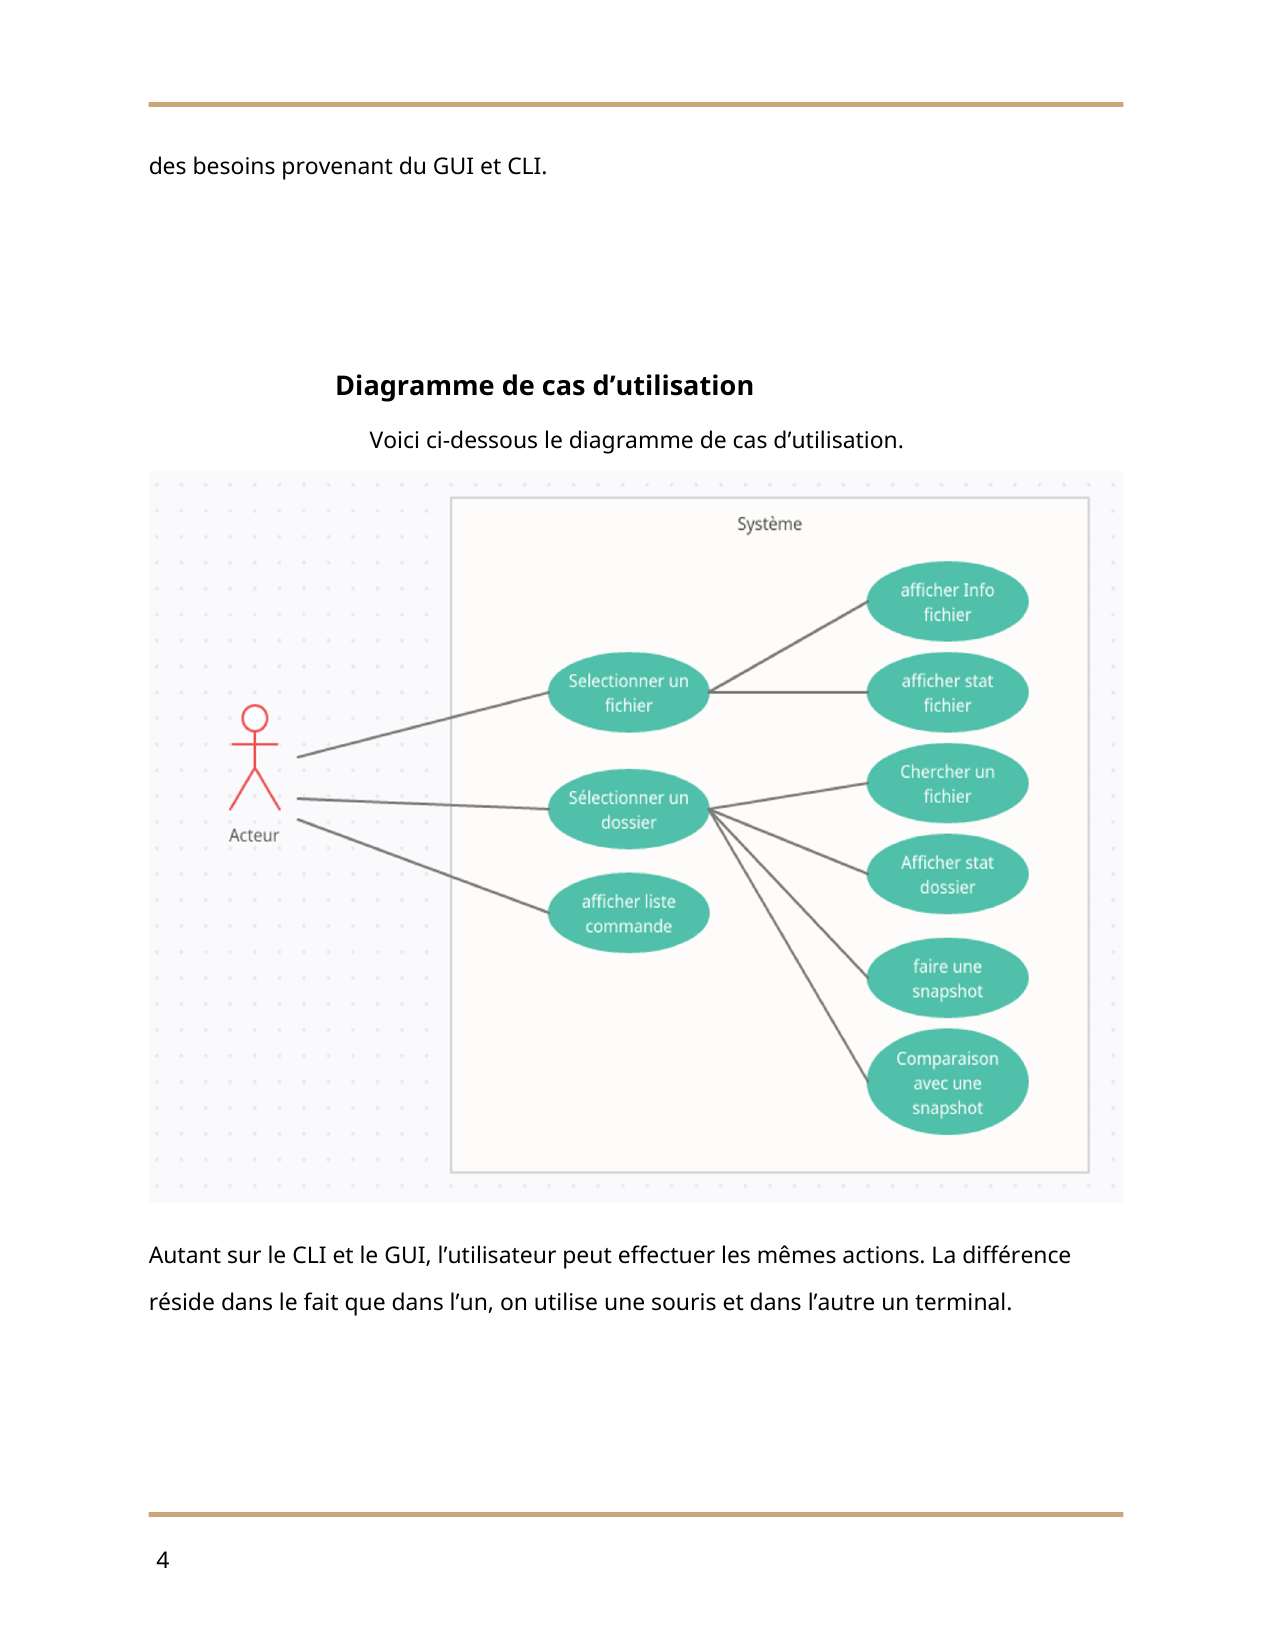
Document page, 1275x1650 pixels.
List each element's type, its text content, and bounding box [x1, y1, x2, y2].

picture [148, 102, 1124, 107]
text des besoins provenant du GUI et CLI. [148, 150, 1125, 181]
picture [148, 1512, 1124, 1517]
text Voici ci-dessous le diagramme de cas d’utilisation. [148, 424, 1125, 1202]
subtitle Diagramme de cas d’utilisation [150, 367, 939, 403]
text Autant sur le CLI et le GUI, l’utilisateur peut effectuer les mêmes actions. La différence réside dans le fait que dans l’un, on utilise une souris et dans l’autre un terminal. [148, 1239, 1125, 1317]
picture [149, 471, 1125, 1203]
